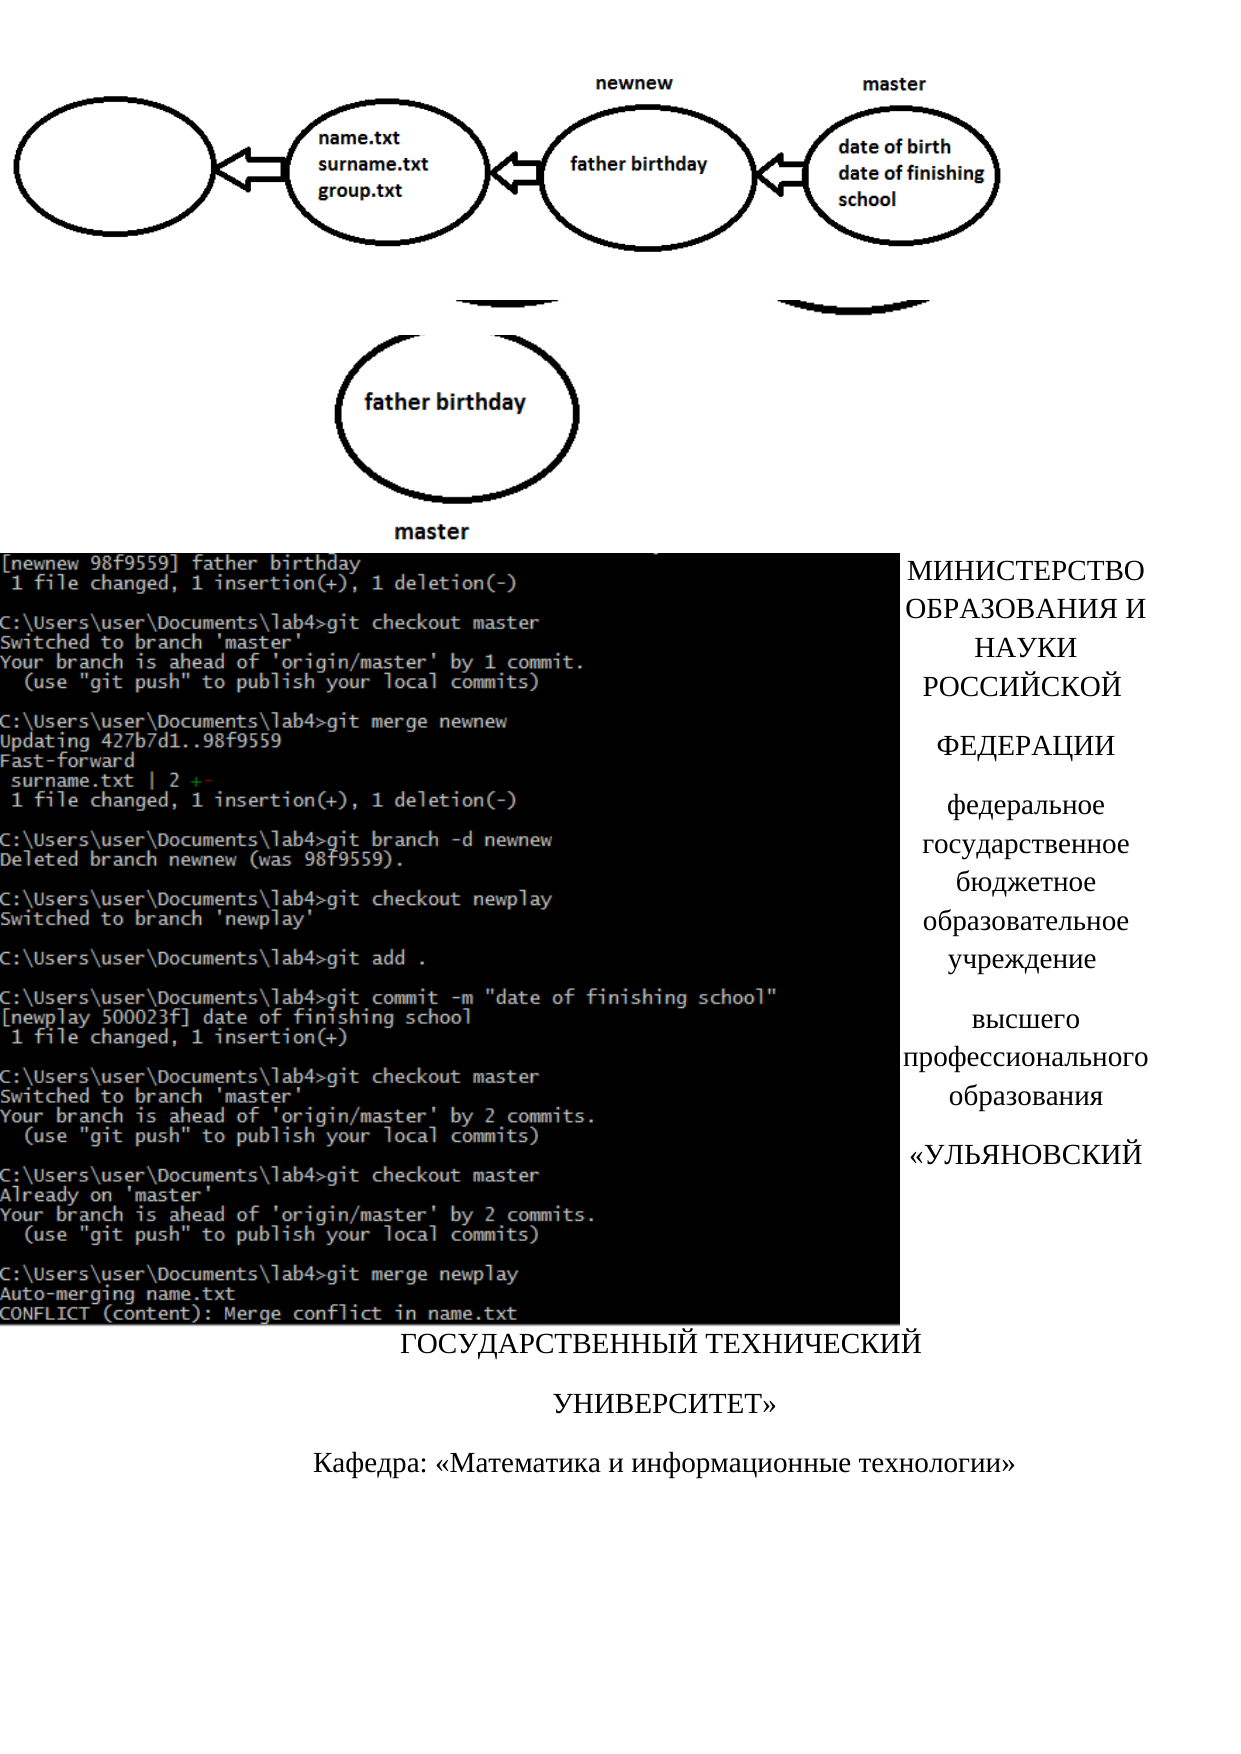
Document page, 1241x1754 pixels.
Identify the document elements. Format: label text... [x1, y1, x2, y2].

text ФЕДЕРАЦИИ [900, 728, 1152, 762]
text высшего профессионального образования [900, 1001, 1152, 1112]
text Кафедра: «Математика и информационные технологии» [177, 1445, 1152, 1479]
text «УЛЬЯНОВСКИЙ ГОСУДАРСТВЕННЫЙ ТЕХНИЧЕСКИЙ [177, 1137, 1152, 1360]
text МИНИСТЕРСТВО ОБРАЗОВАНИЯ И НАУКИ РОССИЙСКОЙ [900, 118, 1152, 702]
picture [0, 0, 1007, 1327]
text федеральное государственное бюджетное образовательное учреждение [900, 787, 1152, 975]
text УНИВЕРСИТЕТ» [177, 1386, 1152, 1419]
